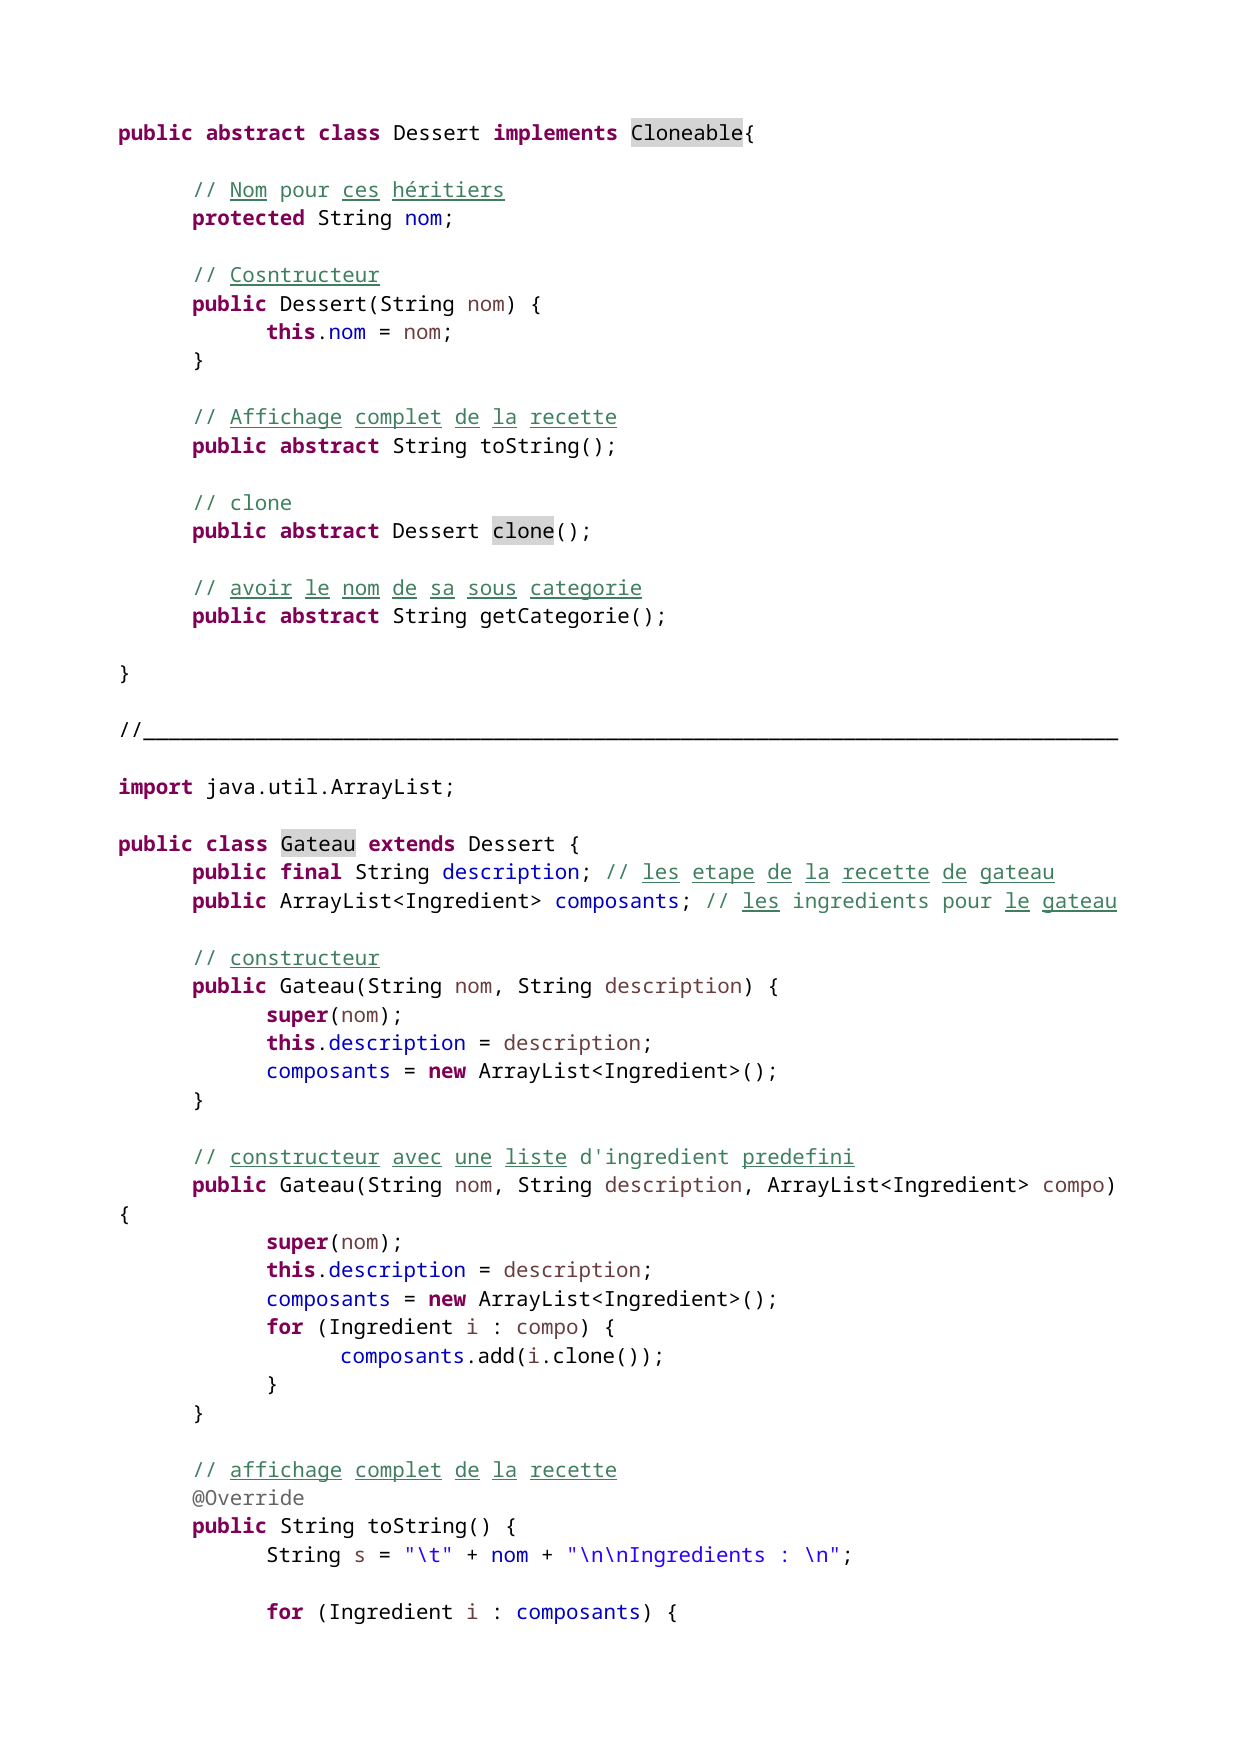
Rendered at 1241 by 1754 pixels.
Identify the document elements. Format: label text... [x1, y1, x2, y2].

text // Affichage complet de la recette [118, 402, 1122, 431]
text protected String nom; [118, 203, 1122, 232]
text public abstract String getCategorie(); [118, 602, 1122, 630]
text // Nom pour ces héritiers [118, 175, 1122, 203]
text public Gateau(String nom, String description) { [118, 971, 1122, 1000]
text // Cosntructeur [118, 260, 1122, 289]
text // constructeur avec une liste d'ingredient predefini [118, 1142, 1122, 1170]
text public final String description; // les etape de la recette de gateau [118, 857, 1122, 886]
text public abstract class Dessert implements Cloneable{ [118, 118, 1122, 147]
text } [118, 1369, 1122, 1398]
text public abstract Dessert clone(); [118, 516, 1122, 545]
text } [118, 1085, 1122, 1113]
text composants.add(i.clone()); [118, 1341, 1122, 1369]
text // constructeur [118, 943, 1122, 971]
text public Dessert(String nom) { [118, 289, 1122, 317]
text } [118, 658, 1122, 687]
text public Gateau(String nom, String description, ArrayList<Ingredient> compo) { [118, 1170, 1122, 1227]
text // clone [118, 488, 1122, 516]
text for (Ingredient i : compo) { [118, 1312, 1122, 1341]
text // avoir le nom de sa sous categorie [118, 573, 1122, 602]
text composants = new ArrayList<Ingredient>(); [118, 1057, 1122, 1085]
text @Override [118, 1483, 1122, 1512]
text for (Ingredient i : composants) { [118, 1597, 1122, 1625]
text String s = "\t" + nom + "\n\nIngredients : \n"; [118, 1540, 1122, 1568]
text this.nom = nom; [118, 317, 1122, 346]
text } [118, 1398, 1122, 1426]
text super(nom); [118, 1227, 1122, 1256]
text //______________________________________________________________________________ [118, 715, 1122, 744]
text public abstract String toString(); [118, 431, 1122, 459]
text import java.util.ArrayList; [118, 772, 1122, 801]
text public class Gateau extends Dessert { [118, 829, 1122, 857]
text this.description = description; [118, 1028, 1122, 1057]
text public String toString() { [118, 1512, 1122, 1540]
text // affichage complet de la recette [118, 1455, 1122, 1483]
text } [118, 346, 1122, 374]
text this.description = description; [118, 1256, 1122, 1284]
text composants = new ArrayList<Ingredient>(); [118, 1284, 1122, 1312]
text public ArrayList<Ingredient> composants; // les ingredients pour le gateau [118, 886, 1122, 914]
text super(nom); [118, 1000, 1122, 1028]
